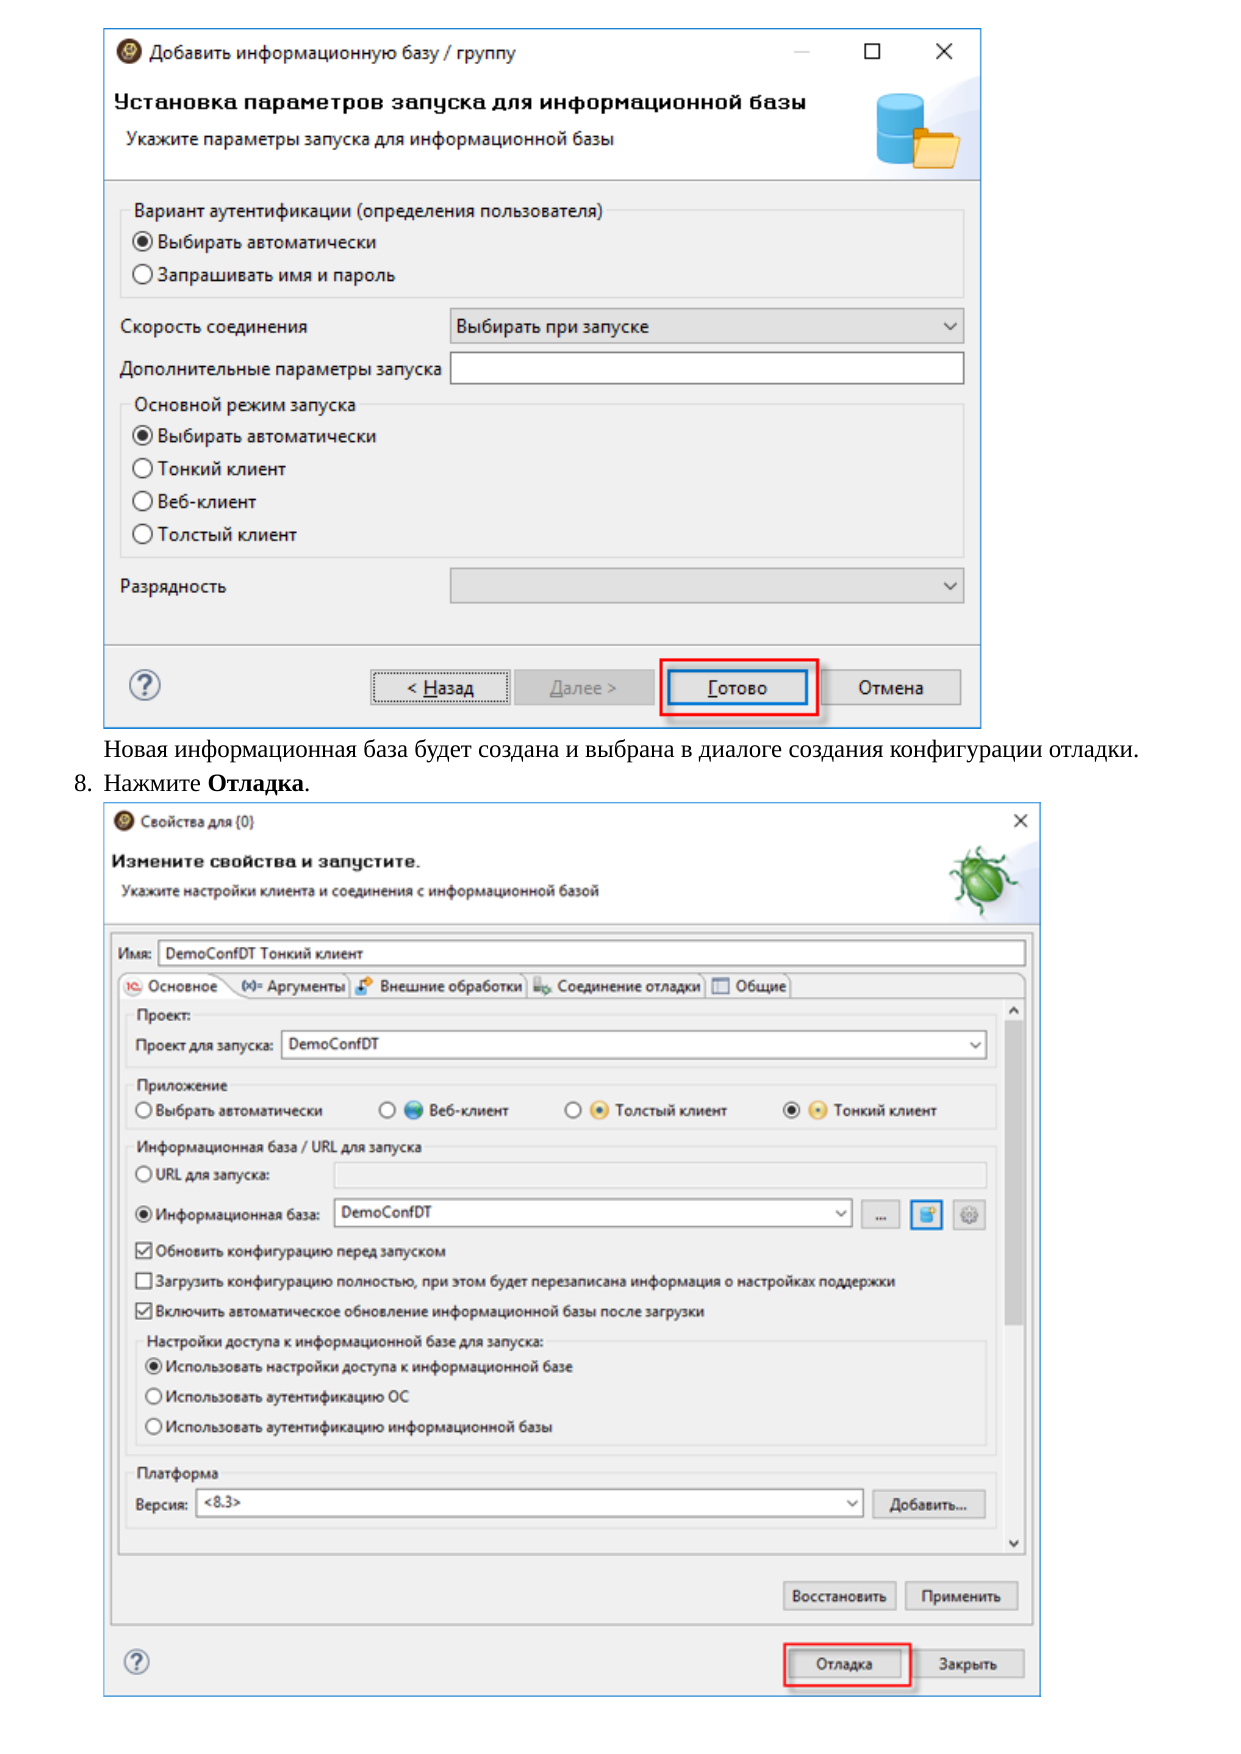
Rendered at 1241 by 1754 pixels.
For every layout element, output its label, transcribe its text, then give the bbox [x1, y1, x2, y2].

picture [103, 28, 982, 729]
list Новая информационная база будет создана и выбрана в диалоге создания конфигурации отладки. [74, 734, 1211, 763]
list Нажмите Отладка. [74, 768, 1211, 797]
picture [103, 802, 1041, 1697]
